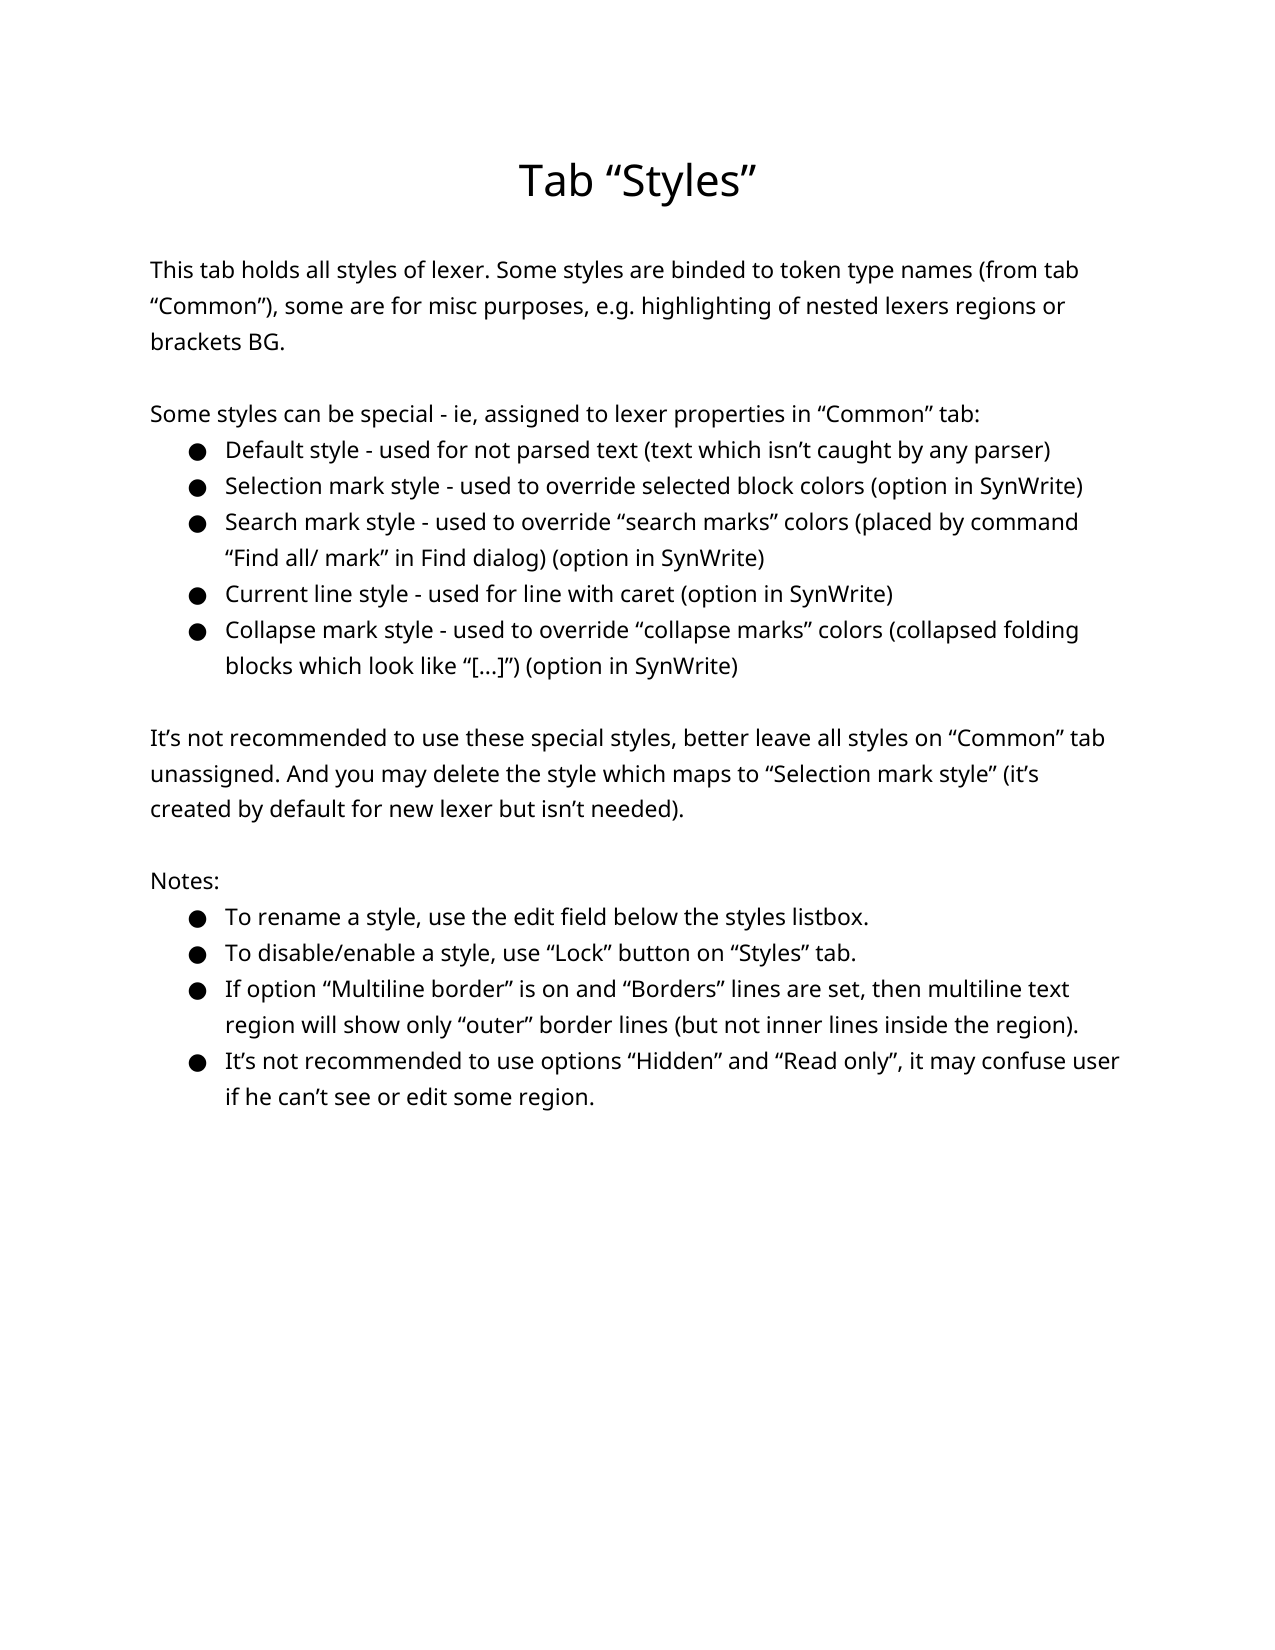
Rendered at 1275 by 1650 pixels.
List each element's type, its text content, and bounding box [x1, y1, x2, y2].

list To disable/enable a style, use “Lock” button on “Styles” tab. [187, 937, 1125, 968]
list To rename a style, use the edit field below the styles listbox. [187, 901, 1125, 932]
list Selection mark style - used to override selected block colors (option in SynWrite) [187, 470, 1125, 501]
text It’s not recommended to use these special styles, better leave all styles on “Common” tab unassigned. And you may delete the style which maps to “Selection mark style” (it’s created by default for new lexer but isn’t needed). [150, 722, 1125, 825]
list Current line style - used for line with caret (option in SynWrite) [187, 578, 1125, 609]
list Collapse mark style - used to override “collapse marks” colors (collapsed folding blocks which look like “[...]”) (option in SynWrite) [187, 614, 1125, 681]
text This tab holds all styles of lexer. Some styles are binded to token type names (from tab “Common”), some are for misc purposes, e.g. highlighting of nested lexers regions or brackets BG. [150, 254, 1125, 357]
list If option “Multiline border” is on and “Borders” lines are set, then multiline text region will show only “outer” border lines (but not inner lines inside the region). [187, 973, 1125, 1040]
text Some styles can be special - ie, assigned to lexer properties in “Common” tab: [150, 398, 1125, 429]
list Default style - used for not parsed text (text which isn’t caught by any parser) [187, 434, 1125, 465]
subtitle Tab “Styles” [150, 150, 1125, 209]
text Notes: [150, 865, 1125, 897]
list Search mark style - used to override “search marks” colors (placed by command “Find all/ mark” in Find dialog) (option in SynWrite) [187, 506, 1125, 573]
list It’s not recommended to use options “Hidden” and “Read only”, it may confuse user if he can’t see or edit some region. [187, 1045, 1125, 1112]
